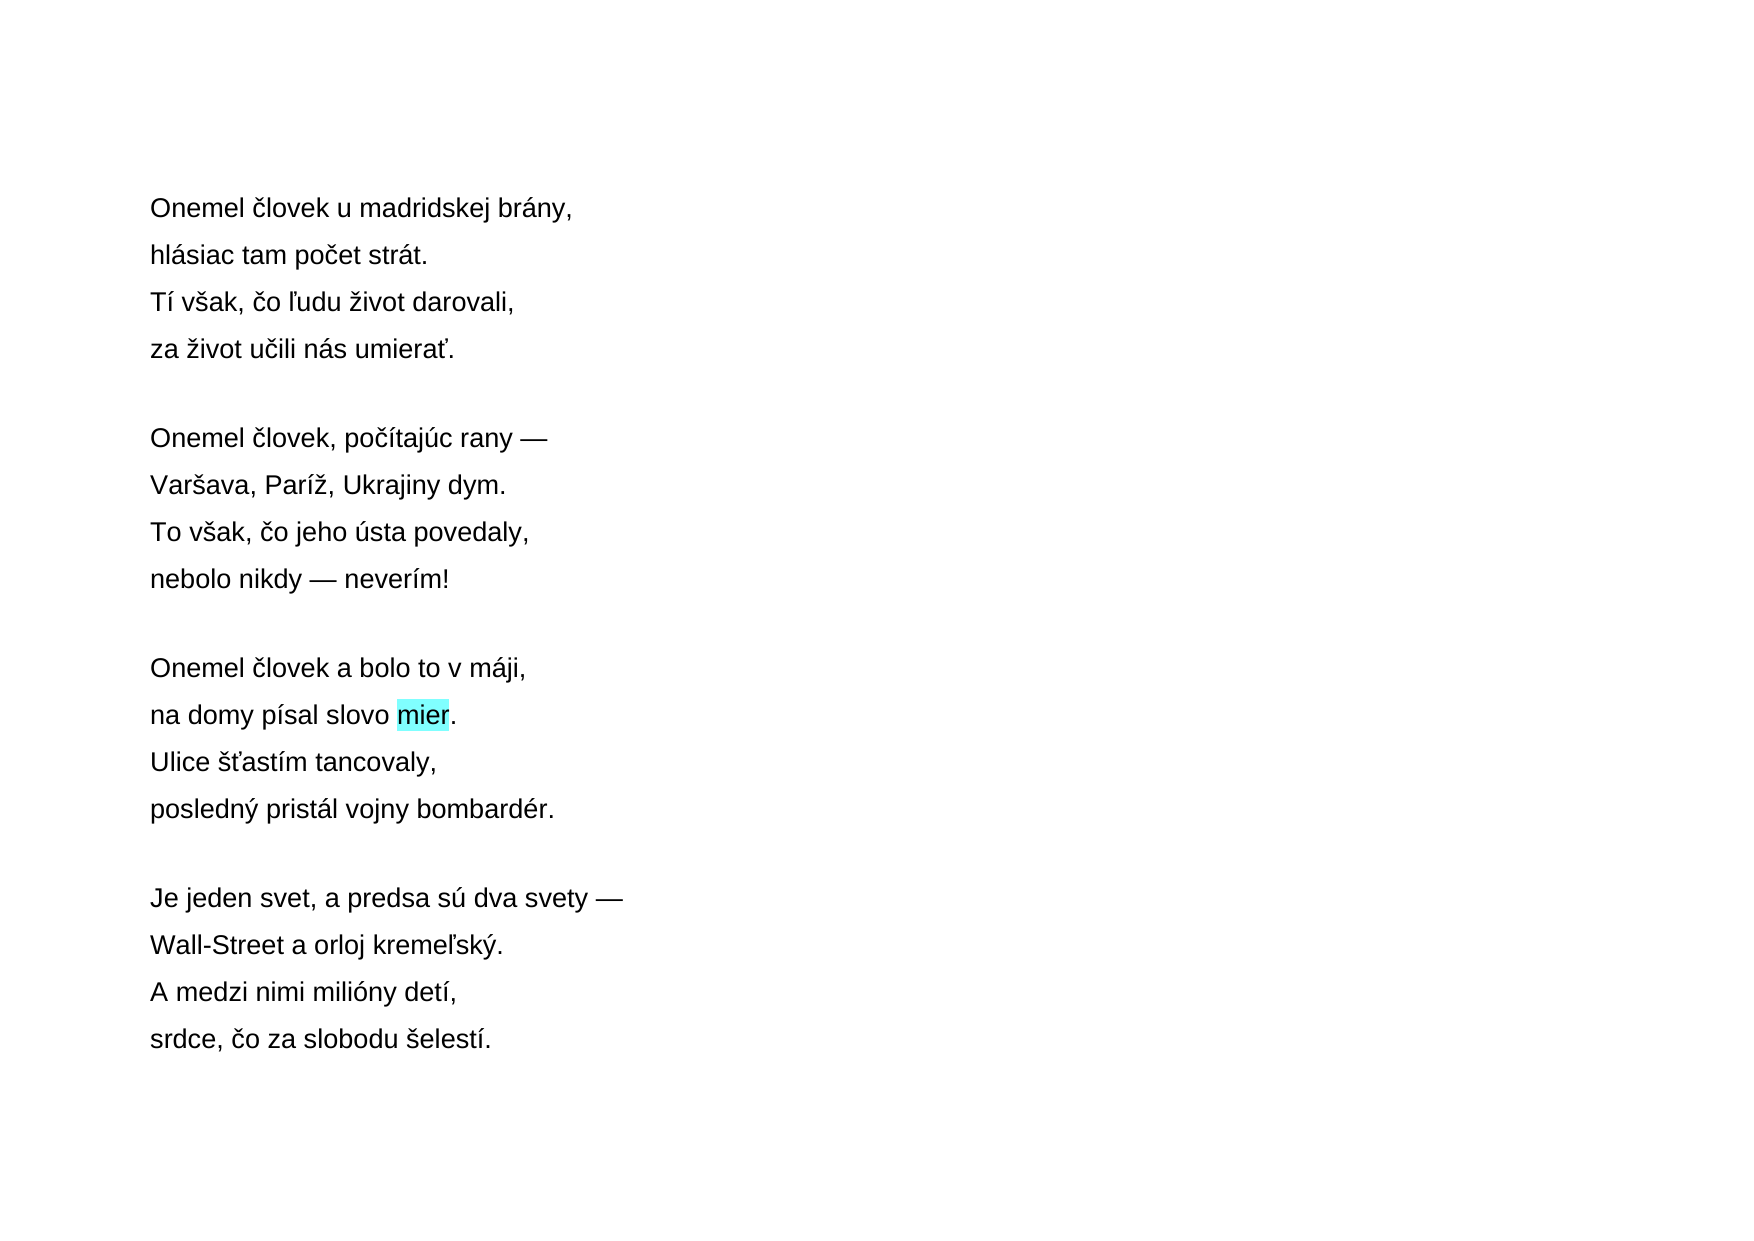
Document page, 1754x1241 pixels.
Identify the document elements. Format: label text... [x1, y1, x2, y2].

text nebolo nikdy — neverím! [150, 563, 1243, 594]
text Onemel človek a bolo to v máji, [150, 652, 1243, 684]
text Je jeden svet, a predsa sú dva svety — [150, 882, 1243, 914]
text za život učili nás umierať. [150, 333, 1243, 364]
text Varšava, Paríž, Ukrajiny dym. [150, 469, 1243, 501]
text Onemel človek, počítajúc rany — [150, 422, 1243, 454]
text hlásiac tam počet strát. [150, 239, 1243, 271]
text Ulice šťastím tancovaly, [150, 746, 1243, 777]
text Tí však, čo ľudu život darovali, [150, 286, 1243, 317]
text To však, čo jeho ústa povedaly, [150, 516, 1243, 547]
text A medzi nimi milióny detí, [150, 976, 1243, 1007]
text posledný pristál vojny bombardér. [150, 793, 1243, 824]
text srdce, čo za slobodu šelestí. [150, 1023, 1243, 1054]
text Wall-Street a orloj kremeľský. [150, 929, 1243, 961]
text na domy písal slovo mier. [150, 699, 1243, 731]
text Onemel človek u madridskej brány, [150, 192, 1243, 224]
